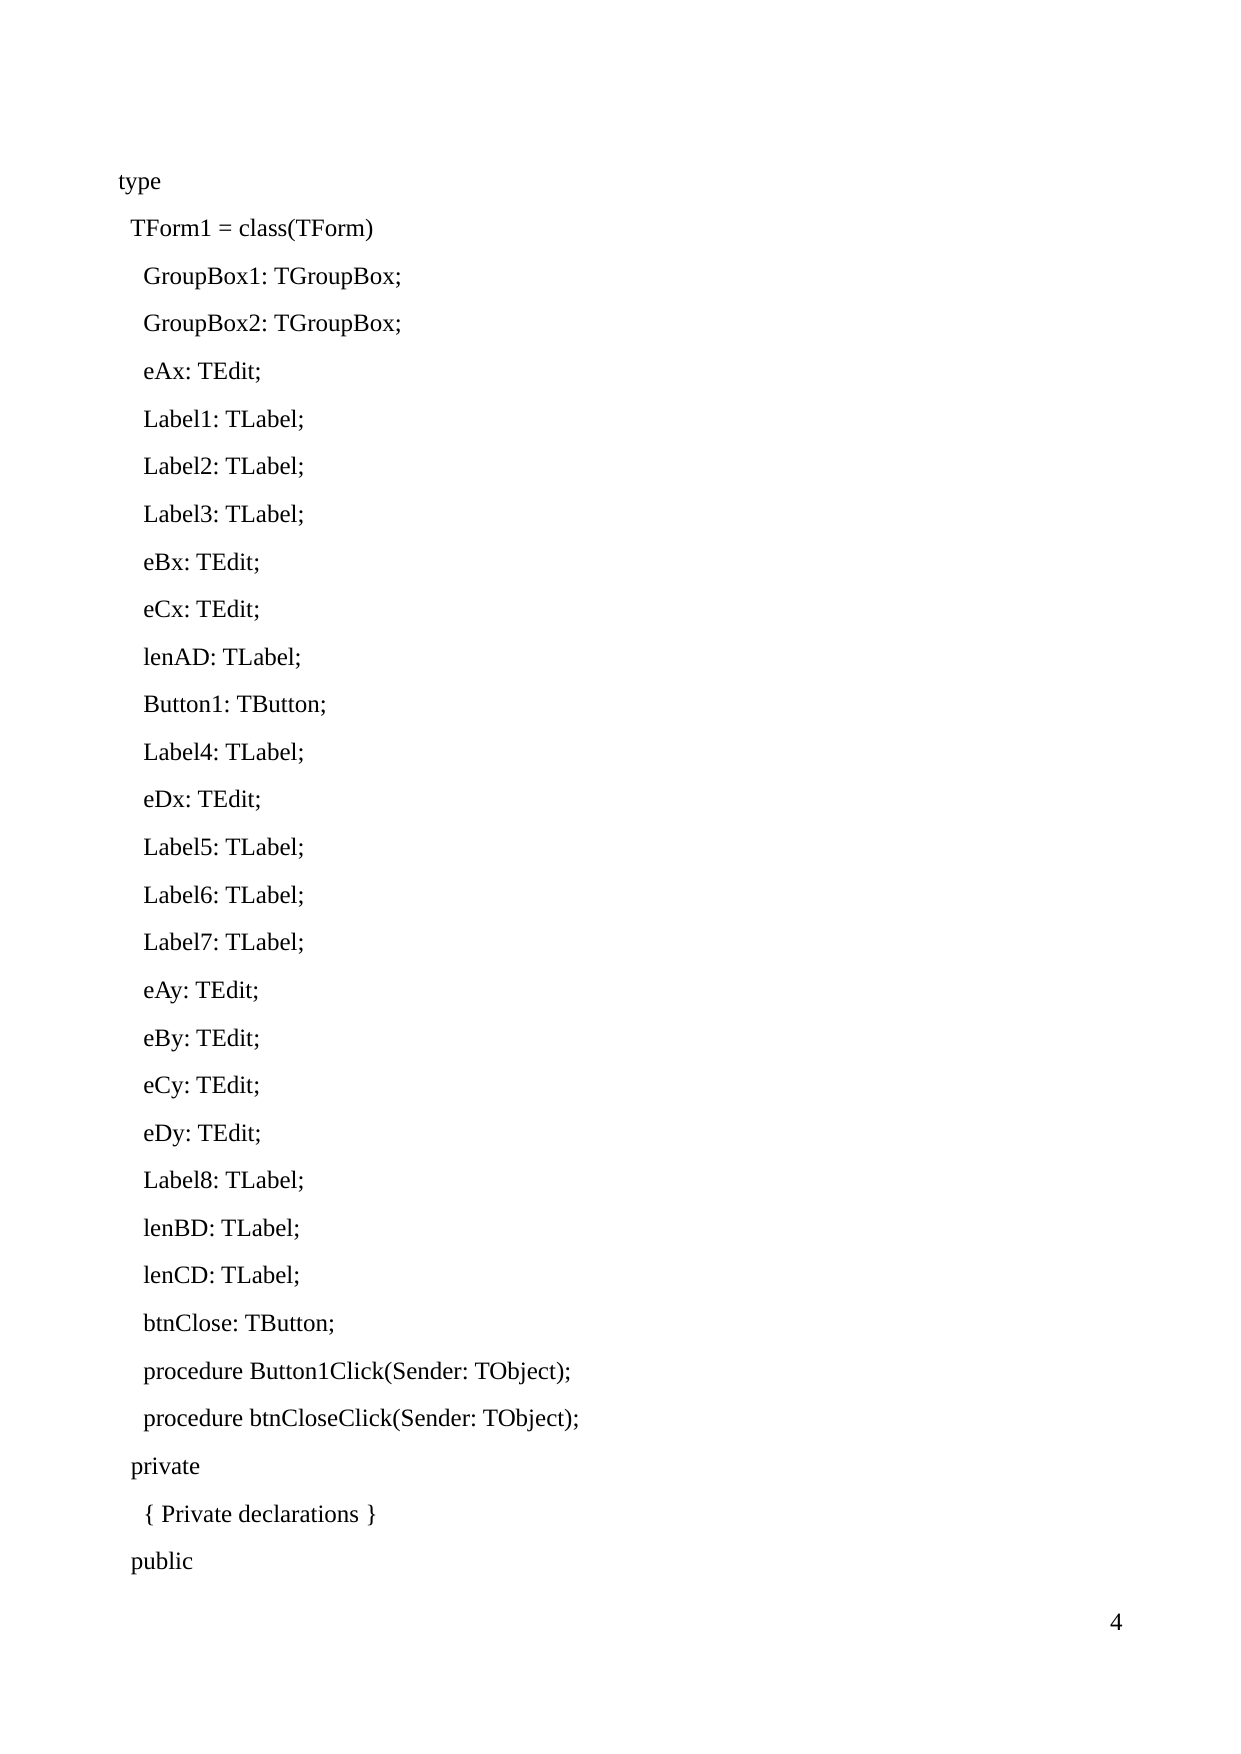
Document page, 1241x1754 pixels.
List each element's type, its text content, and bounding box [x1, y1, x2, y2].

text eCy: TEdit; [118, 1070, 1122, 1099]
text GroupBox1: TGroupBox; [118, 261, 1122, 290]
text Label1: TLabel; [118, 404, 1122, 432]
text Label7: TLabel; [118, 927, 1122, 956]
text GroupBox2: TGroupBox; [118, 308, 1122, 337]
text lenAD: TLabel; [118, 642, 1122, 671]
text eDx: TEdit; [118, 784, 1122, 813]
text eBx: TEdit; [118, 547, 1122, 575]
text private [118, 1451, 1122, 1480]
text public [118, 1546, 1122, 1575]
text eAx: TEdit; [118, 356, 1122, 385]
text Button1: TButton; [118, 689, 1122, 718]
text eAy: TEdit; [118, 975, 1122, 1004]
text Label2: TLabel; [118, 451, 1122, 480]
text btnClose: TButton; [118, 1308, 1122, 1337]
text eBy: TEdit; [118, 1023, 1122, 1051]
text Label5: TLabel; [118, 832, 1122, 861]
text { Private declarations } [118, 1499, 1122, 1527]
text TForm1 = class(TForm) [118, 213, 1122, 242]
text Label3: TLabel; [118, 499, 1122, 528]
text Label6: TLabel; [118, 880, 1122, 908]
text procedure btnCloseClick(Sender: TObject); [118, 1403, 1122, 1432]
text Label8: TLabel; [118, 1165, 1122, 1194]
text eDy: TEdit; [118, 1118, 1122, 1147]
text type [118, 166, 1122, 194]
text lenCD: TLabel; [118, 1261, 1122, 1289]
text eCx: TEdit; [118, 594, 1122, 623]
text Label4: TLabel; [118, 737, 1122, 766]
text procedure Button1Click(Sender: TObject); [118, 1356, 1122, 1384]
text lenBD: TLabel; [118, 1213, 1122, 1242]
